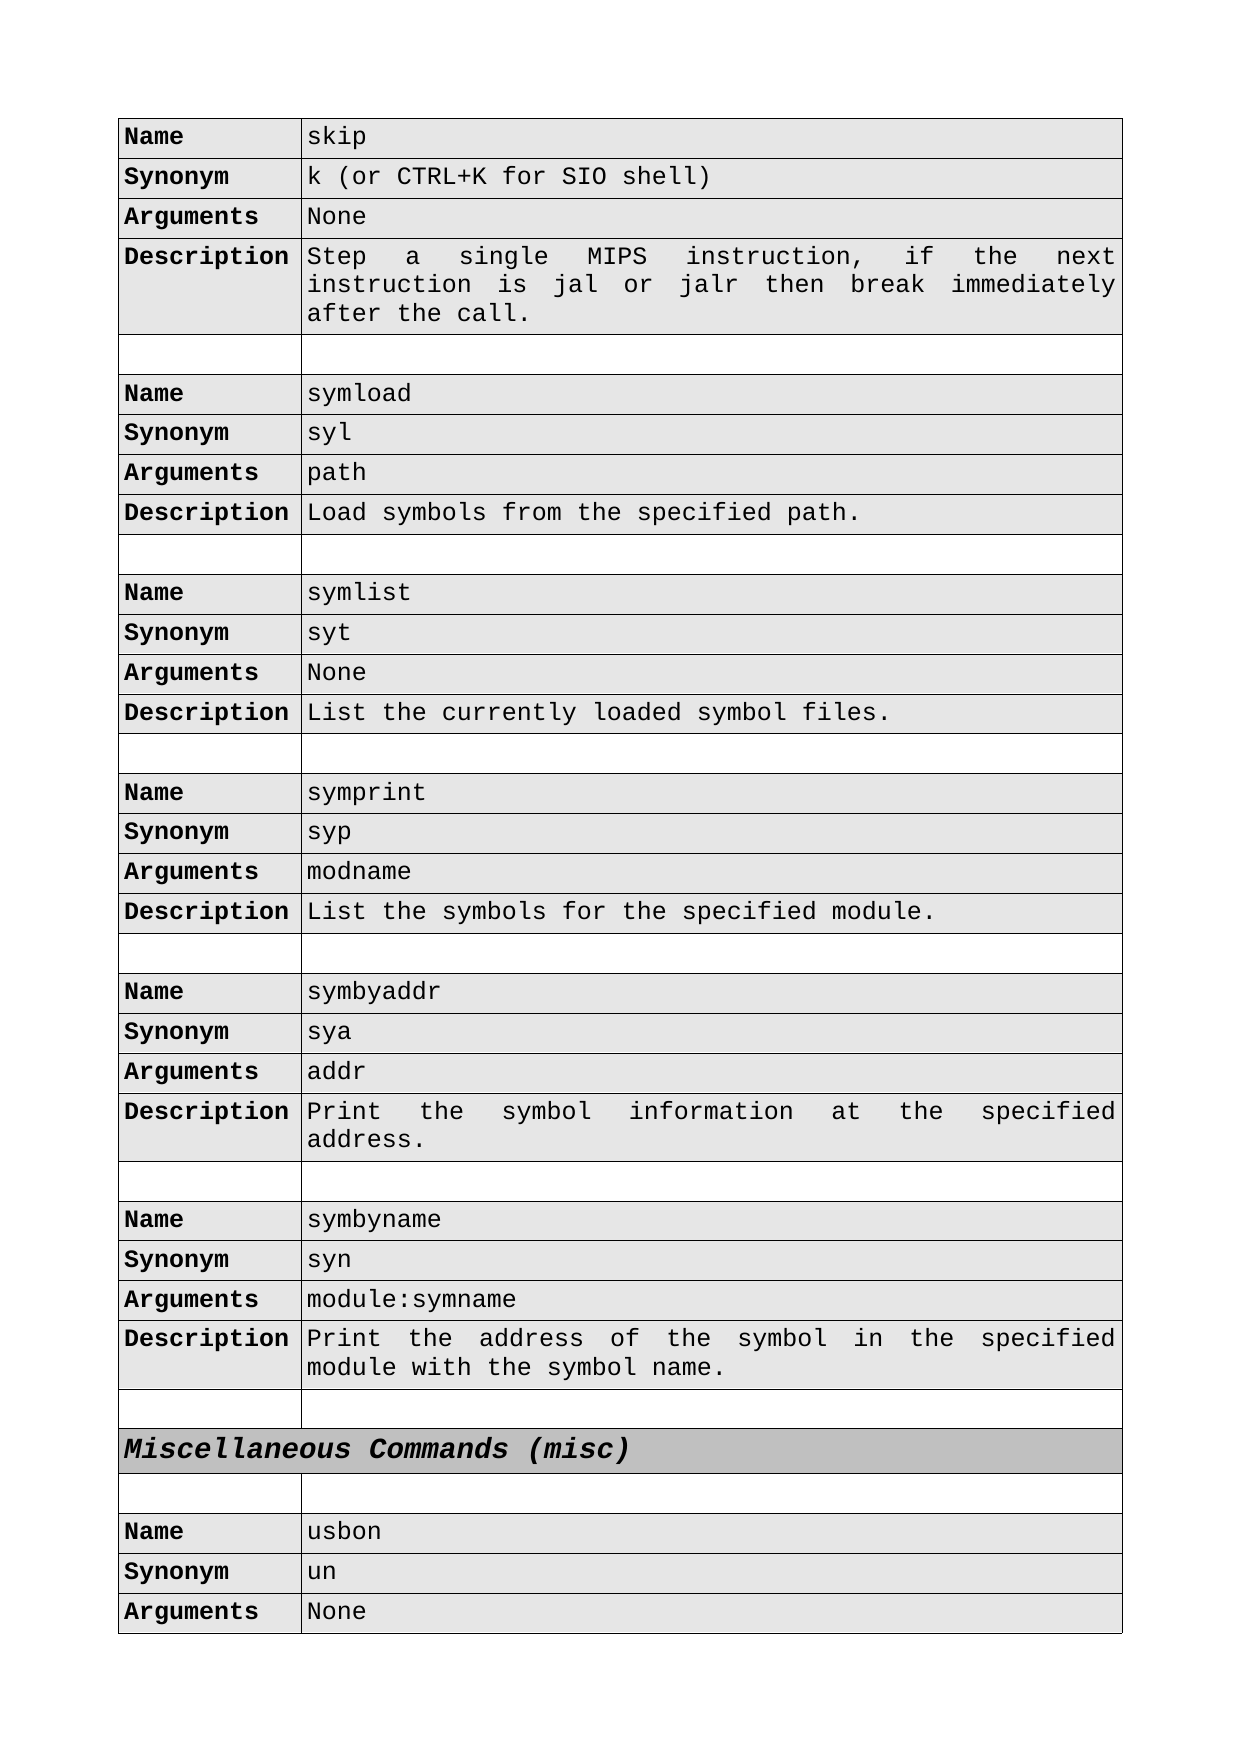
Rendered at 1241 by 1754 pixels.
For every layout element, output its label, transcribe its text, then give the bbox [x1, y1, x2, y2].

table_cell Name [119, 575, 301, 614]
table_cell symbyaddr [302, 974, 1122, 1013]
table_cell Synonym [119, 159, 301, 198]
table_cell Name [119, 1514, 301, 1553]
table_cell modname [302, 854, 1122, 893]
table_cell Synonym [119, 415, 301, 454]
table_cell [302, 734, 1122, 773]
table_cell None [302, 1594, 1122, 1632]
table_cell Miscellaneous Commands (misc) [119, 1429, 1122, 1473]
table_cell Step a single MIPS instruction, if the next instruction is jal or jalr then break immediately after the call. [302, 239, 1122, 334]
table_cell [119, 335, 301, 374]
table_cell Name [119, 974, 301, 1013]
table_cell Description [119, 894, 301, 933]
table_cell symload [302, 375, 1122, 414]
table_cell Arguments [119, 854, 301, 893]
table_cell Print the symbol information at the specified address. [302, 1094, 1122, 1161]
table_cell [302, 1474, 1122, 1513]
table_cell syl [302, 415, 1122, 454]
table_cell Description [119, 1094, 301, 1161]
table_cell Print the address of the symbol in the specified module with the symbol name. [302, 1321, 1122, 1388]
table_cell Arguments [119, 199, 301, 238]
table_cell un [302, 1554, 1122, 1593]
table_cell Arguments [119, 455, 301, 494]
table_cell Description [119, 495, 301, 534]
table_cell List the currently loaded symbol files. [302, 695, 1122, 733]
table_cell usbon [302, 1514, 1122, 1553]
table_cell symprint [302, 774, 1122, 813]
table_cell Load symbols from the specified path. [302, 495, 1122, 534]
table_cell Name [119, 119, 301, 158]
table_cell [119, 1390, 301, 1428]
table_cell Synonym [119, 1014, 301, 1052]
table_cell Arguments [119, 1054, 301, 1092]
table_cell Synonym [119, 1241, 301, 1280]
table_cell addr [302, 1054, 1122, 1092]
table_cell [302, 535, 1122, 574]
table_cell None [302, 655, 1122, 693]
table_cell Arguments [119, 1594, 301, 1632]
table_cell Synonym [119, 814, 301, 853]
table_cell skip [302, 119, 1122, 158]
table_cell [119, 1162, 301, 1201]
table_cell symbyname [302, 1202, 1122, 1240]
table_cell path [302, 455, 1122, 494]
table_cell k (or CTRL+K for SIO shell) [302, 159, 1122, 198]
table_cell [119, 934, 301, 973]
table_cell sya [302, 1014, 1122, 1052]
table_cell Description [119, 695, 301, 733]
table_cell Arguments [119, 655, 301, 693]
table_cell None [302, 199, 1122, 238]
table_cell [119, 535, 301, 574]
table_cell Synonym [119, 615, 301, 653]
table_cell symlist [302, 575, 1122, 614]
table_cell Name [119, 375, 301, 414]
table_cell Name [119, 774, 301, 813]
table_cell syt [302, 615, 1122, 653]
table_cell [302, 1162, 1122, 1201]
table_cell [119, 1474, 301, 1513]
table_cell Description [119, 239, 301, 334]
table_cell module:symname [302, 1281, 1122, 1320]
table_cell syp [302, 814, 1122, 853]
table_cell [302, 1390, 1122, 1428]
table_cell List the symbols for the specified module. [302, 894, 1122, 933]
table_cell syn [302, 1241, 1122, 1280]
table_cell Arguments [119, 1281, 301, 1320]
table_cell [119, 734, 301, 773]
table_cell Description [119, 1321, 301, 1388]
table_cell Synonym [119, 1554, 301, 1593]
table_cell [302, 934, 1122, 973]
table_cell Name [119, 1202, 301, 1240]
table_cell [302, 335, 1122, 374]
